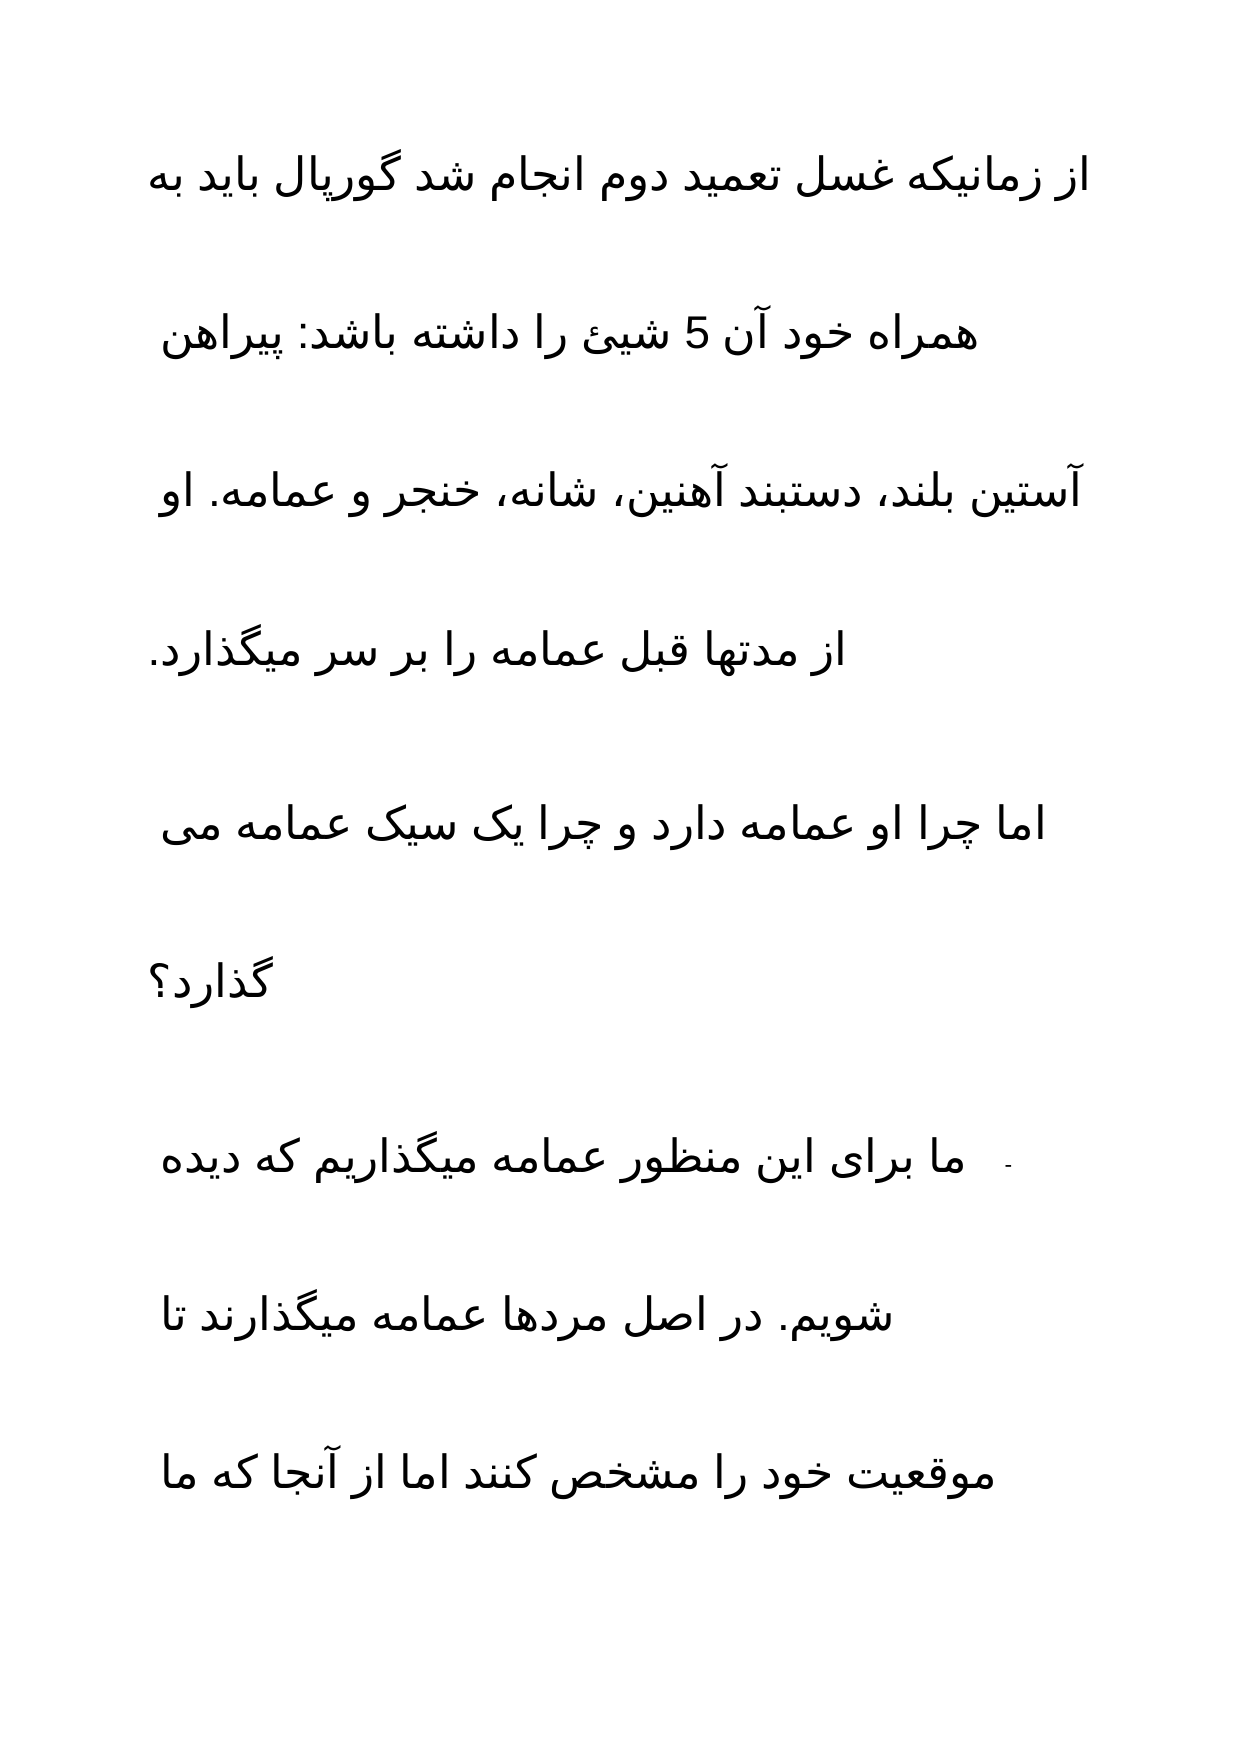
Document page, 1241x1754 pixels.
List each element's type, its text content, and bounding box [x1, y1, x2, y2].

list ما برای این منظور عمامه میگذاریم که دیده شویم. در اصل مردها عمامه میگذارند تا موقعیت خود را مشخص کنند اما از آنجا که ما [148, 1130, 1055, 1499]
text اما چرا او عمامه دارد و چرا یک سیک عمامه می گذارد؟ [148, 797, 1093, 1008]
text از زمانیکه غسل تعمید دوم انجام شد گورپال باید به همراه خود آن 5 شیئ را داشته باشد: پیراهن آستین بلند، دستبند آهنین، شانه، خنجر و عمامه. او از مدتها قبل عمامه را بر سر میگذارد. [148, 148, 1093, 675]
